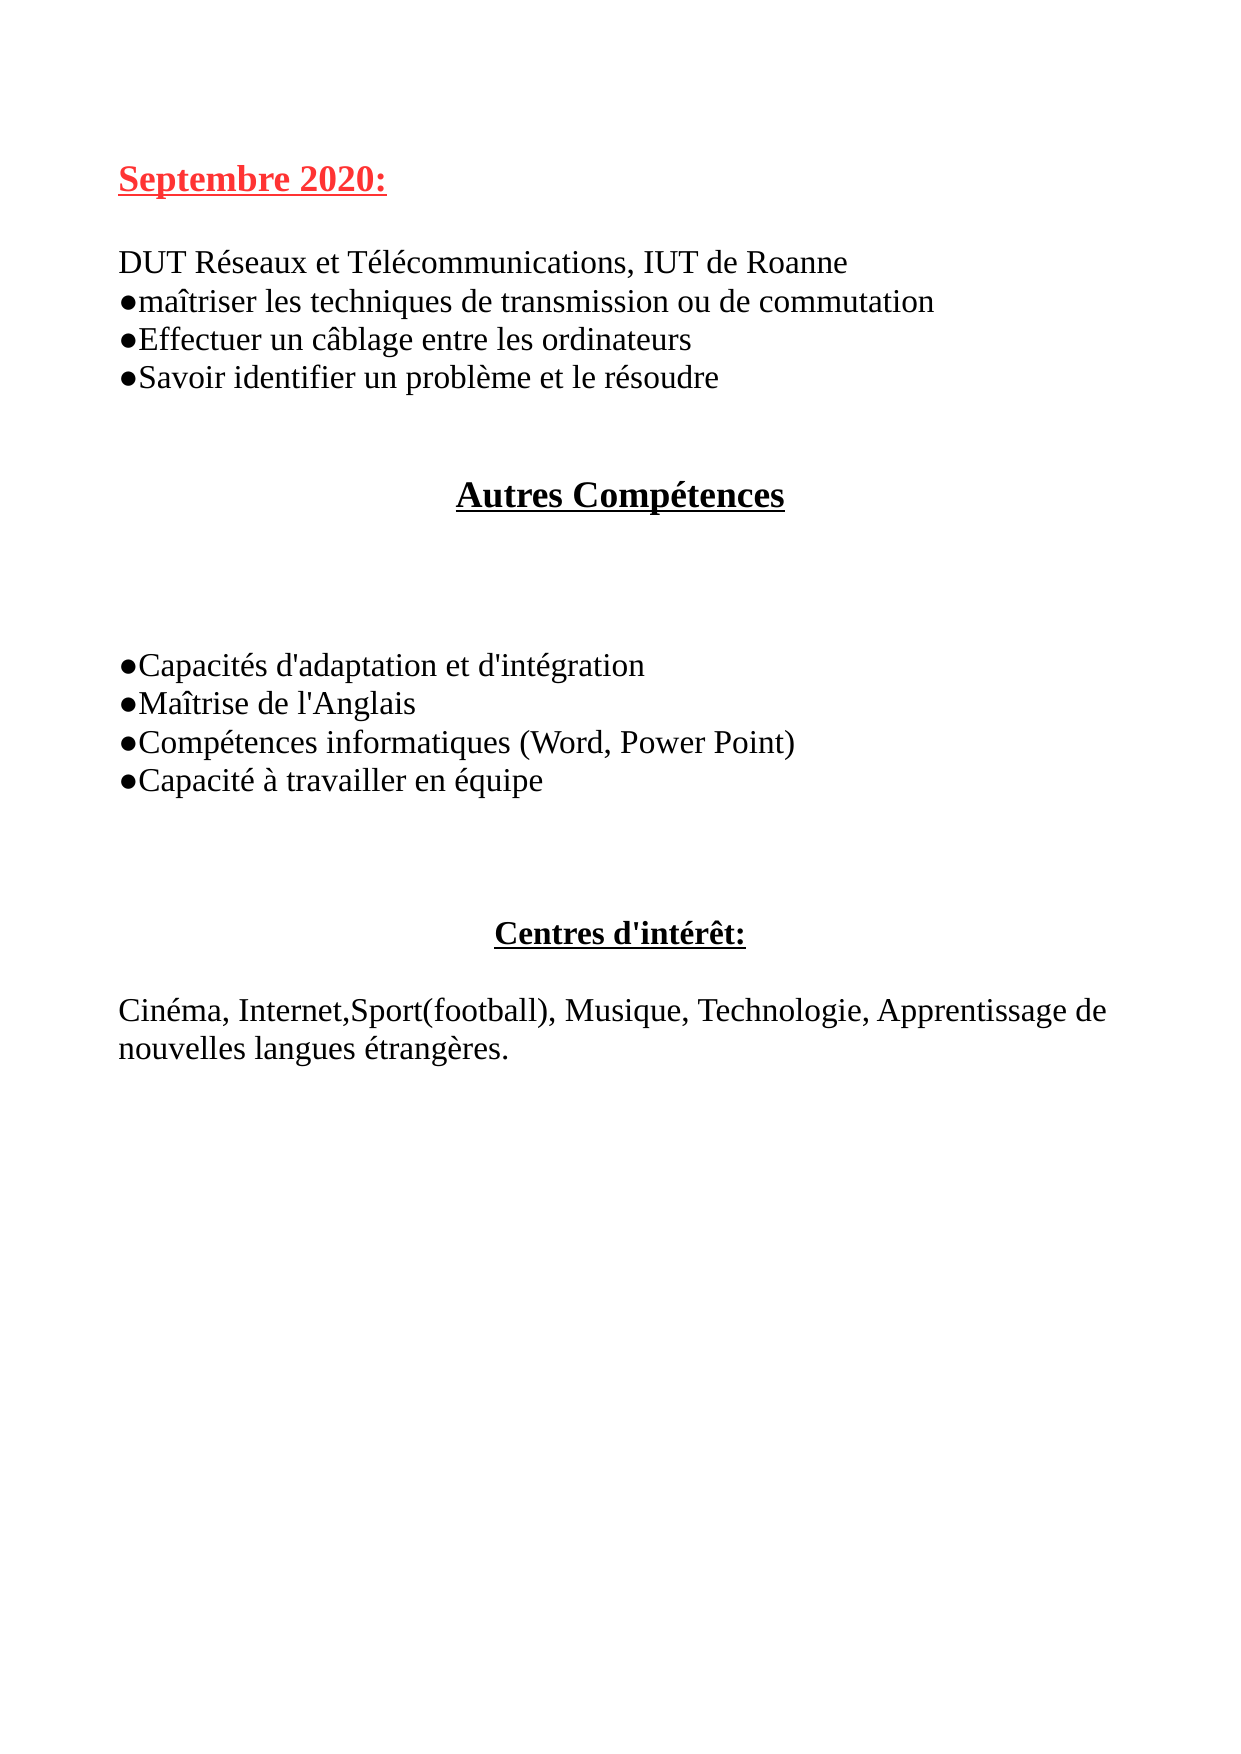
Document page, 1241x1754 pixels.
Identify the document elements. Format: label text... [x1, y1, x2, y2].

text ●Maîtrise de l'Anglais [118, 683, 1122, 722]
text ●maîtriser les techniques de transmission ou de commutation [118, 281, 1122, 319]
text DUT Réseaux et Télécommunications, IUT de Roanne [118, 243, 1122, 281]
text ●Savoir identifier un problème et le résoudre [118, 358, 1122, 396]
text Cinéma, Internet,Sport(football), Musique, Technologie, Apprentissage de nouvelles langues étrangères. [118, 990, 1122, 1067]
text Autres Compétences [118, 473, 1122, 516]
text ●Effectuer un câblage entre les ordinateurs [118, 319, 1122, 358]
text Septembre 2020: [118, 156, 1122, 199]
text Centres d'intérêt: [118, 913, 1122, 952]
text ●Compétences informatiques (Word, Power Point) [118, 722, 1122, 760]
text ●Capacités d'adaptation et d'intégration [118, 645, 1122, 683]
text ●Capacité à travailler en équipe [118, 760, 1122, 798]
